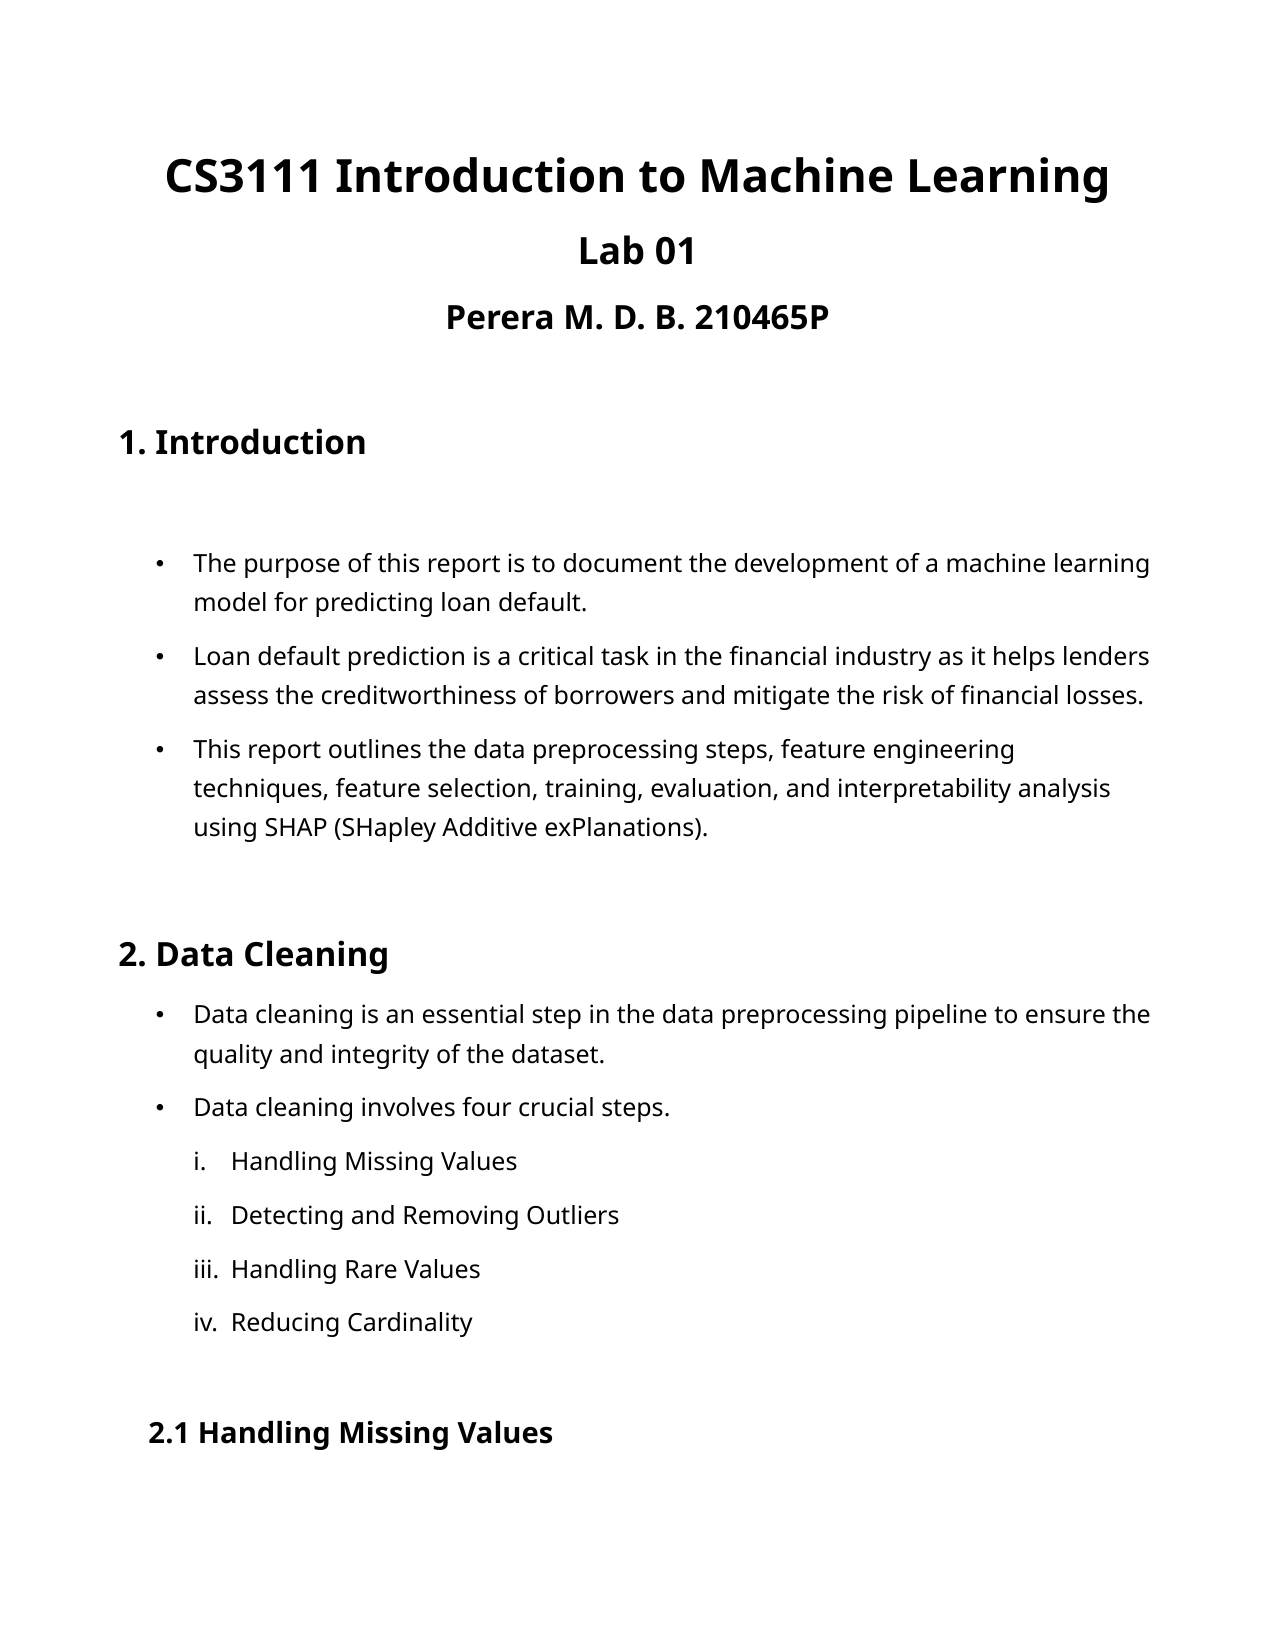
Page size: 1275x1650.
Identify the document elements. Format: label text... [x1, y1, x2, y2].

list Detecting and Removing Outliers [193, 1198, 1157, 1232]
list Handling Rare Values [193, 1251, 1157, 1285]
subtitle Lab 01 [118, 224, 1157, 275]
list Data cleaning involves four crucial steps. [156, 1090, 1157, 1124]
list Data cleaning is an essential step in the data preprocessing pipeline to ensure the quality and integrity of the dataset. [156, 997, 1157, 1070]
list Loan default prediction is a critical task in the financial industry as it helps lenders assess the creditworthiness of borrowers and mitigate the risk of financial losses. [156, 639, 1157, 712]
list The purpose of this report is to document the development of a machine learning model for predicting loan default. [156, 546, 1157, 619]
list Reducing Cardinality [193, 1305, 1157, 1339]
subtitle Perera M. D. B. 210465P [118, 294, 1157, 339]
text 2. Data Cleaning [118, 930, 1157, 976]
list Handling Missing Values [193, 1144, 1157, 1178]
text 2.1 Handling Missing Values [118, 1413, 1157, 1452]
list This report outlines the data preprocessing steps, feature engineering techniques, feature selection, training, evaluation, and interpretability analysis using SHAP (SHapley Additive exPlanations). [156, 732, 1157, 844]
text 1. Introduction [118, 419, 1157, 464]
title CS3111 Introduction to Machine Learning [118, 143, 1157, 206]
